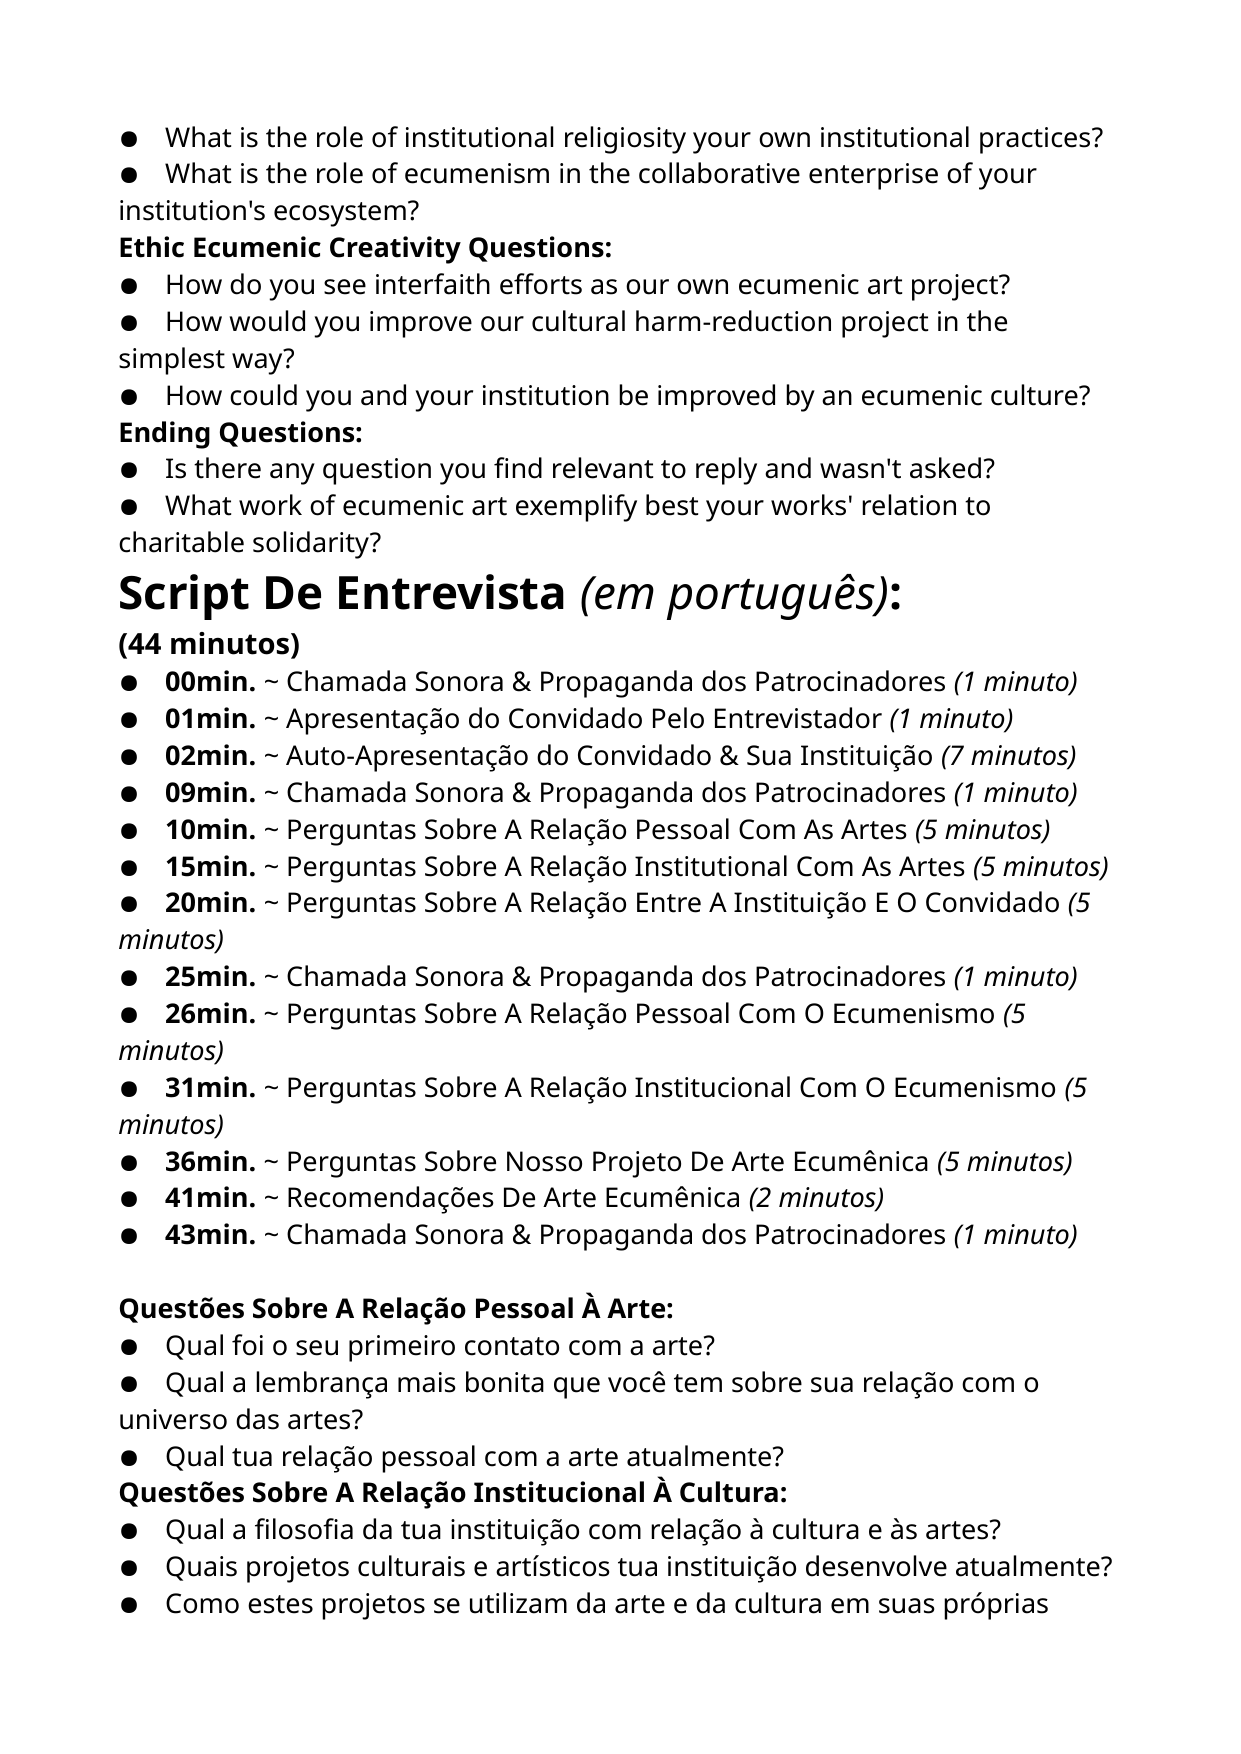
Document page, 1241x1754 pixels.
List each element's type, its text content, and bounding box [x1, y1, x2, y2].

list Qual tua relação pessoal com a arte atualmente? [118, 1437, 1122, 1474]
list 15min. ~ Perguntas Sobre A Relação Institutional Com As Artes (5 minutos) [118, 847, 1122, 884]
list Qual a lembrança mais bonita que você tem sobre sua relação com o universo das artes? [118, 1363, 1122, 1437]
list How would you improve our cultural harm-reduction project in the simplest way? [118, 302, 1122, 376]
list 02min. ~ Auto-Apresentação do Convidado & Sua Instituição (7 minutos) [118, 736, 1122, 773]
list 31min. ~ Perguntas Sobre A Relação Institucional Com O Ecumenismo (5 minutos) [118, 1068, 1122, 1142]
list 26min. ~ Perguntas Sobre A Relação Pessoal Com O Ecumenismo (5 minutos) [118, 994, 1122, 1068]
list 10min. ~ Perguntas Sobre A Relação Pessoal Com As Artes (5 minutos) [118, 810, 1122, 847]
list 20min. ~ Perguntas Sobre A Relação Entre A Instituição E O Convidado (5 minutos) [118, 884, 1122, 958]
text Ending Questions: [118, 413, 1122, 450]
list Como estes projetos se utilizam da arte e da cultura em suas próprias [118, 1584, 1122, 1621]
list What is the role of ecumenism in the collaborative enterprise of your institution's ecosystem? [118, 155, 1122, 229]
text Questões Sobre A Relação Institucional À Cultura: [118, 1474, 1122, 1511]
text (44 minutos) [118, 623, 1122, 663]
list 41min. ~ Recomendações De Arte Ecumênica (2 minutos) [118, 1179, 1122, 1216]
list How do you see interfaith efforts as our own ecumenic art project? [118, 266, 1122, 302]
list 25min. ~ Chamada Sonora & Propaganda dos Patrocinadores (1 minuto) [118, 958, 1122, 994]
list How could you and your institution be improved by an ecumenic culture? [118, 376, 1122, 413]
list What work of ecumenic art exemplify best your works' relation to charitable solidarity? [118, 487, 1122, 561]
list 01min. ~ Apresentação do Convidado Pelo Entrevistador (1 minuto) [118, 699, 1122, 736]
list 36min. ~ Perguntas Sobre Nosso Projeto De Arte Ecumênica (5 minutos) [118, 1142, 1122, 1179]
list Qual foi o seu primeiro contato com a arte? [118, 1326, 1122, 1363]
list What is the role of institutional religiosity your own institutional practices? [118, 118, 1122, 155]
list Is there any question you find relevant to reply and wasn't asked? [118, 450, 1122, 487]
list 00min. ~ Chamada Sonora & Propaganda dos Patrocinadores (1 minuto) [118, 663, 1122, 699]
text Script De Entrevista (em português): [118, 561, 1122, 623]
list 43min. ~ Chamada Sonora & Propaganda dos Patrocinadores (1 minuto) [118, 1216, 1122, 1253]
text Questões Sobre A Relação Pessoal À Arte: [118, 1289, 1122, 1326]
list 09min. ~ Chamada Sonora & Propaganda dos Patrocinadores (1 minuto) [118, 773, 1122, 810]
list Quais projetos culturais e artísticos tua instituição desenvolve atualmente? [118, 1548, 1122, 1584]
text Ethic Ecumenic Creativity Questions: [118, 229, 1122, 266]
list Qual a filosofia da tua instituição com relação à cultura e às artes? [118, 1511, 1122, 1548]
